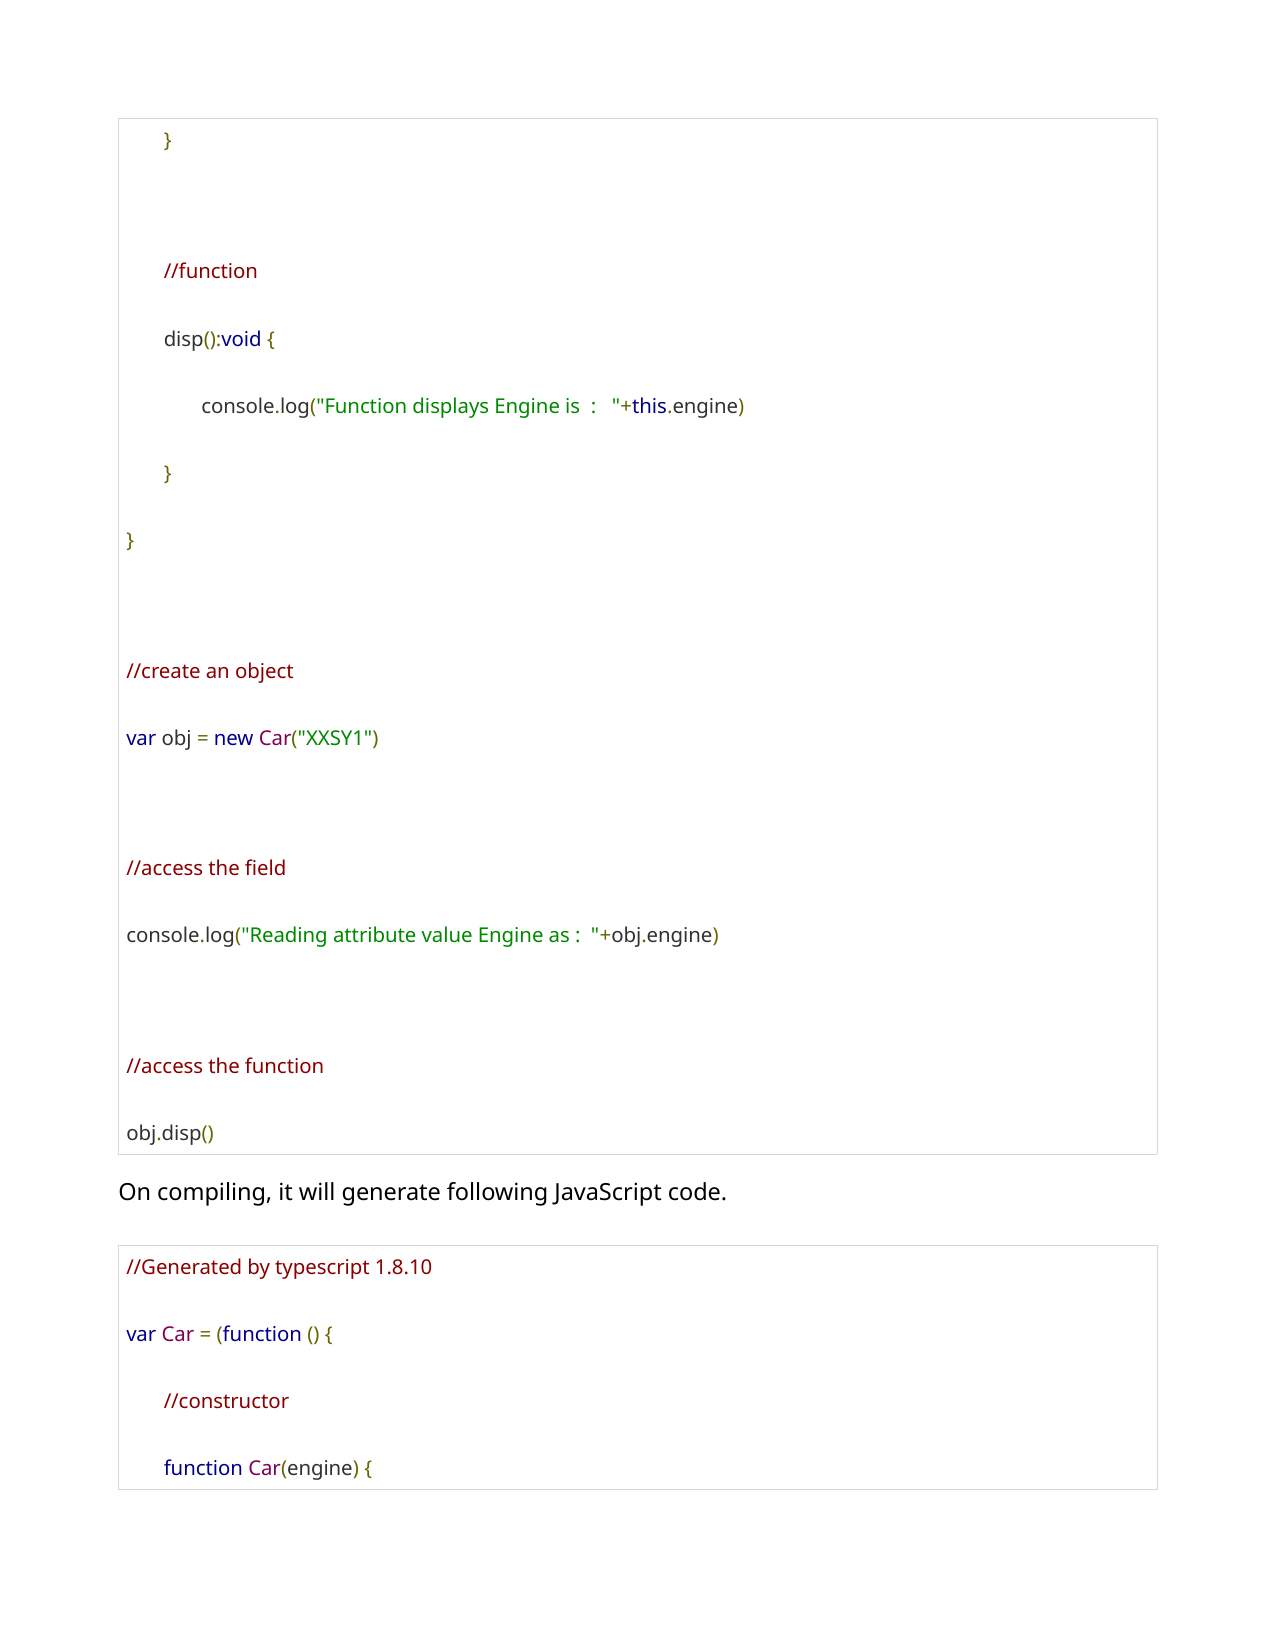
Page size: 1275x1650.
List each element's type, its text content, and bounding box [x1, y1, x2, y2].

text disp():void { [119, 316, 1157, 352]
text } [119, 119, 1157, 154]
text obj.disp() [119, 1110, 1157, 1154]
text var Car = (function () { [119, 1312, 1157, 1347]
text console.log("Function displays Engine is : "+this.engine) [119, 383, 1157, 419]
text //Generated by typescript 1.8.10 [119, 1246, 1157, 1281]
text //function [119, 249, 1157, 285]
text On compiling, it will generate following JavaScript code. [118, 1169, 1157, 1207]
text var obj = new Car("XXSY1") [119, 715, 1157, 751]
text //access the field [119, 846, 1157, 882]
text function Car(engine) { [119, 1446, 1157, 1489]
text } [119, 518, 1157, 553]
text //access the function [119, 1044, 1157, 1079]
text //constructor [119, 1379, 1157, 1414]
text } [119, 451, 1157, 486]
text //create an object [119, 648, 1157, 684]
text console.log("Reading attribute value Engine as : "+obj.engine) [119, 913, 1157, 948]
